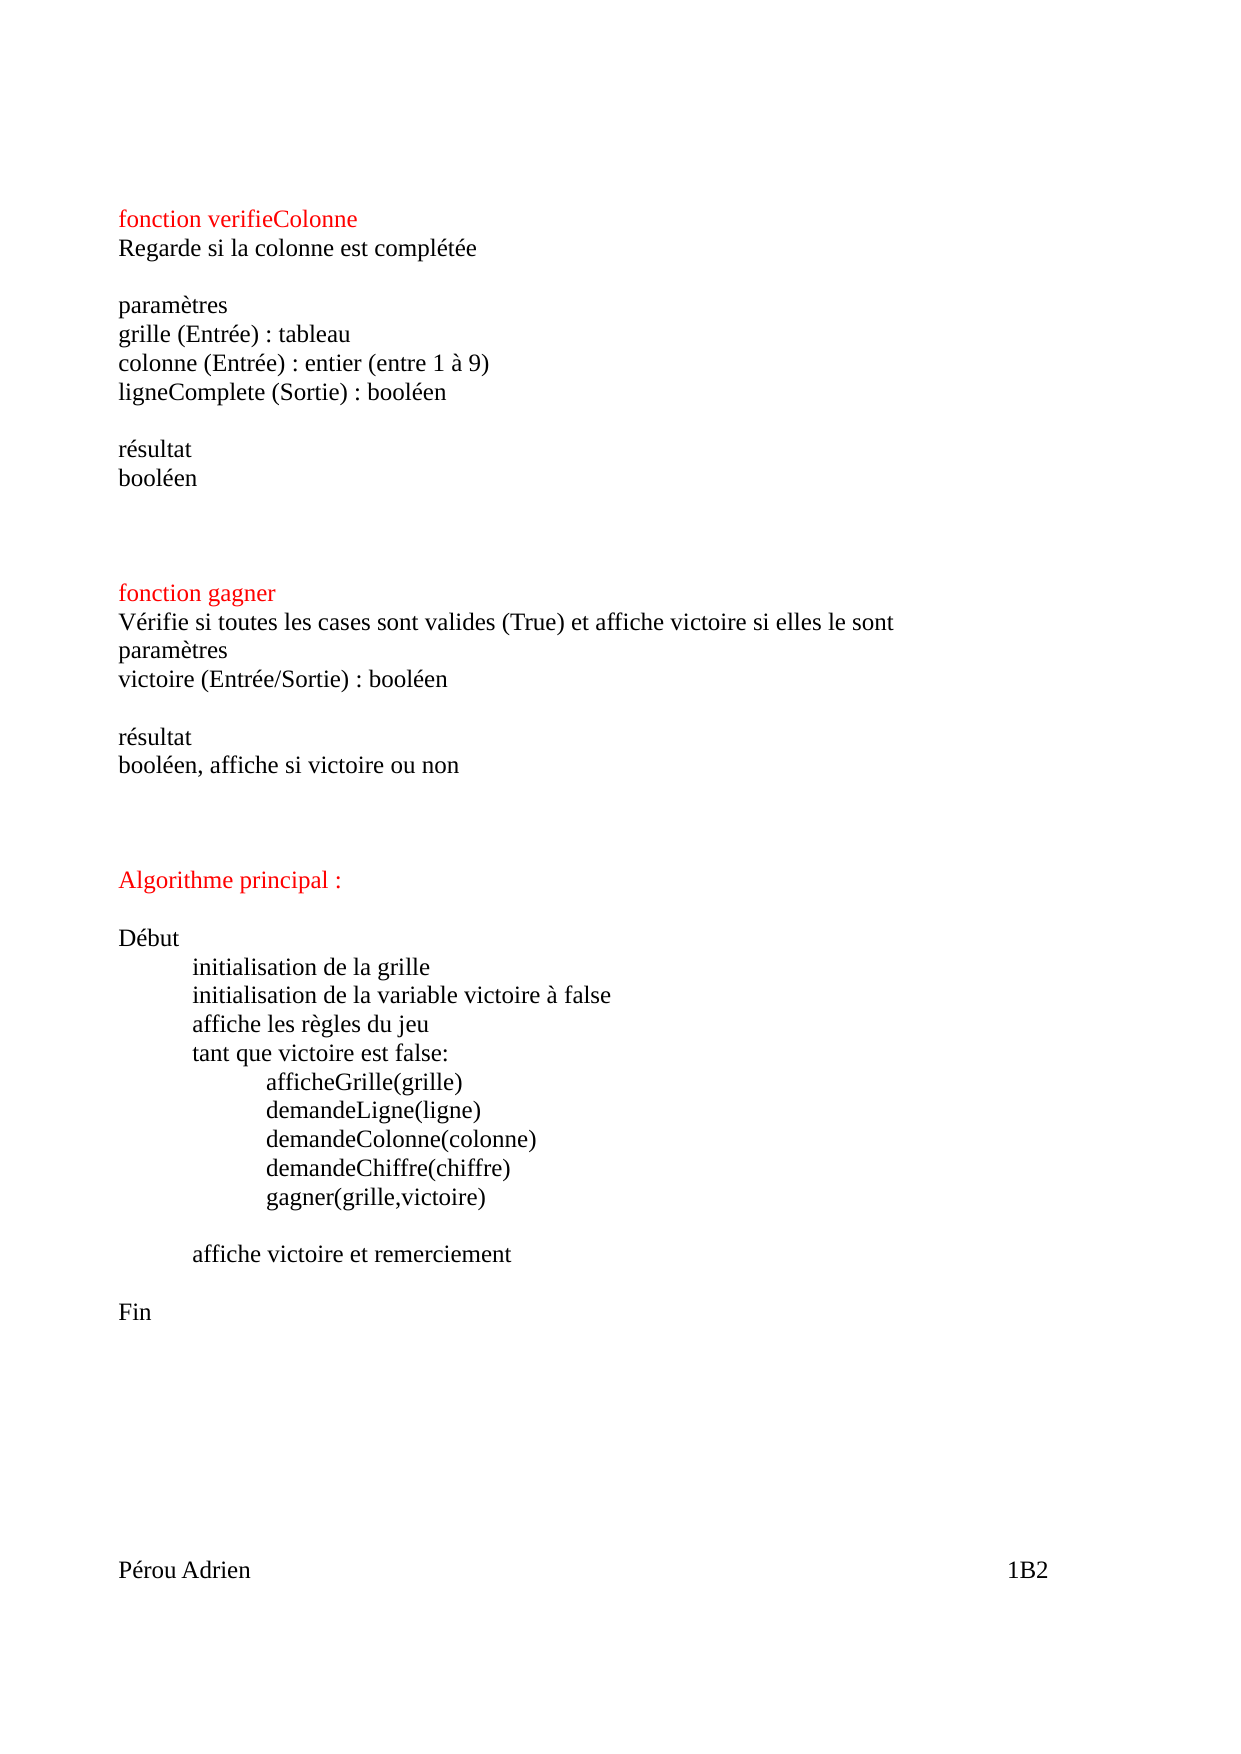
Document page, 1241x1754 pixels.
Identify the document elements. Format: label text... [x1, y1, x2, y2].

text fonction verifieColonne Regarde si la colonne est complétée paramètres grille (Entrée) : tableau colonne (Entrée) : entier (entre 1 à 9) ligneComplete (Sortie) : booléen résultat booléen fonction gagner Vérifie si toutes les cases sont valides (True) et affiche victoire si elles le sont paramètres victoire (Entrée/Sortie) : booléen résultat booléen, affiche si victoire ou non Algorithme principal : Début initialisation de la grille initialisation de la variable victoire à false affiche les règles du jeu tant que victoire est false: afficheGrille(grille) demandeLigne(ligne) demandeColonne(colonne) demandeChiffre(chiffre) gagner(grille,victoire) affiche victoire et remerciement Fin [118, 118, 1122, 1498]
text Pérou Adrien 1B2 [118, 1556, 1122, 1584]
